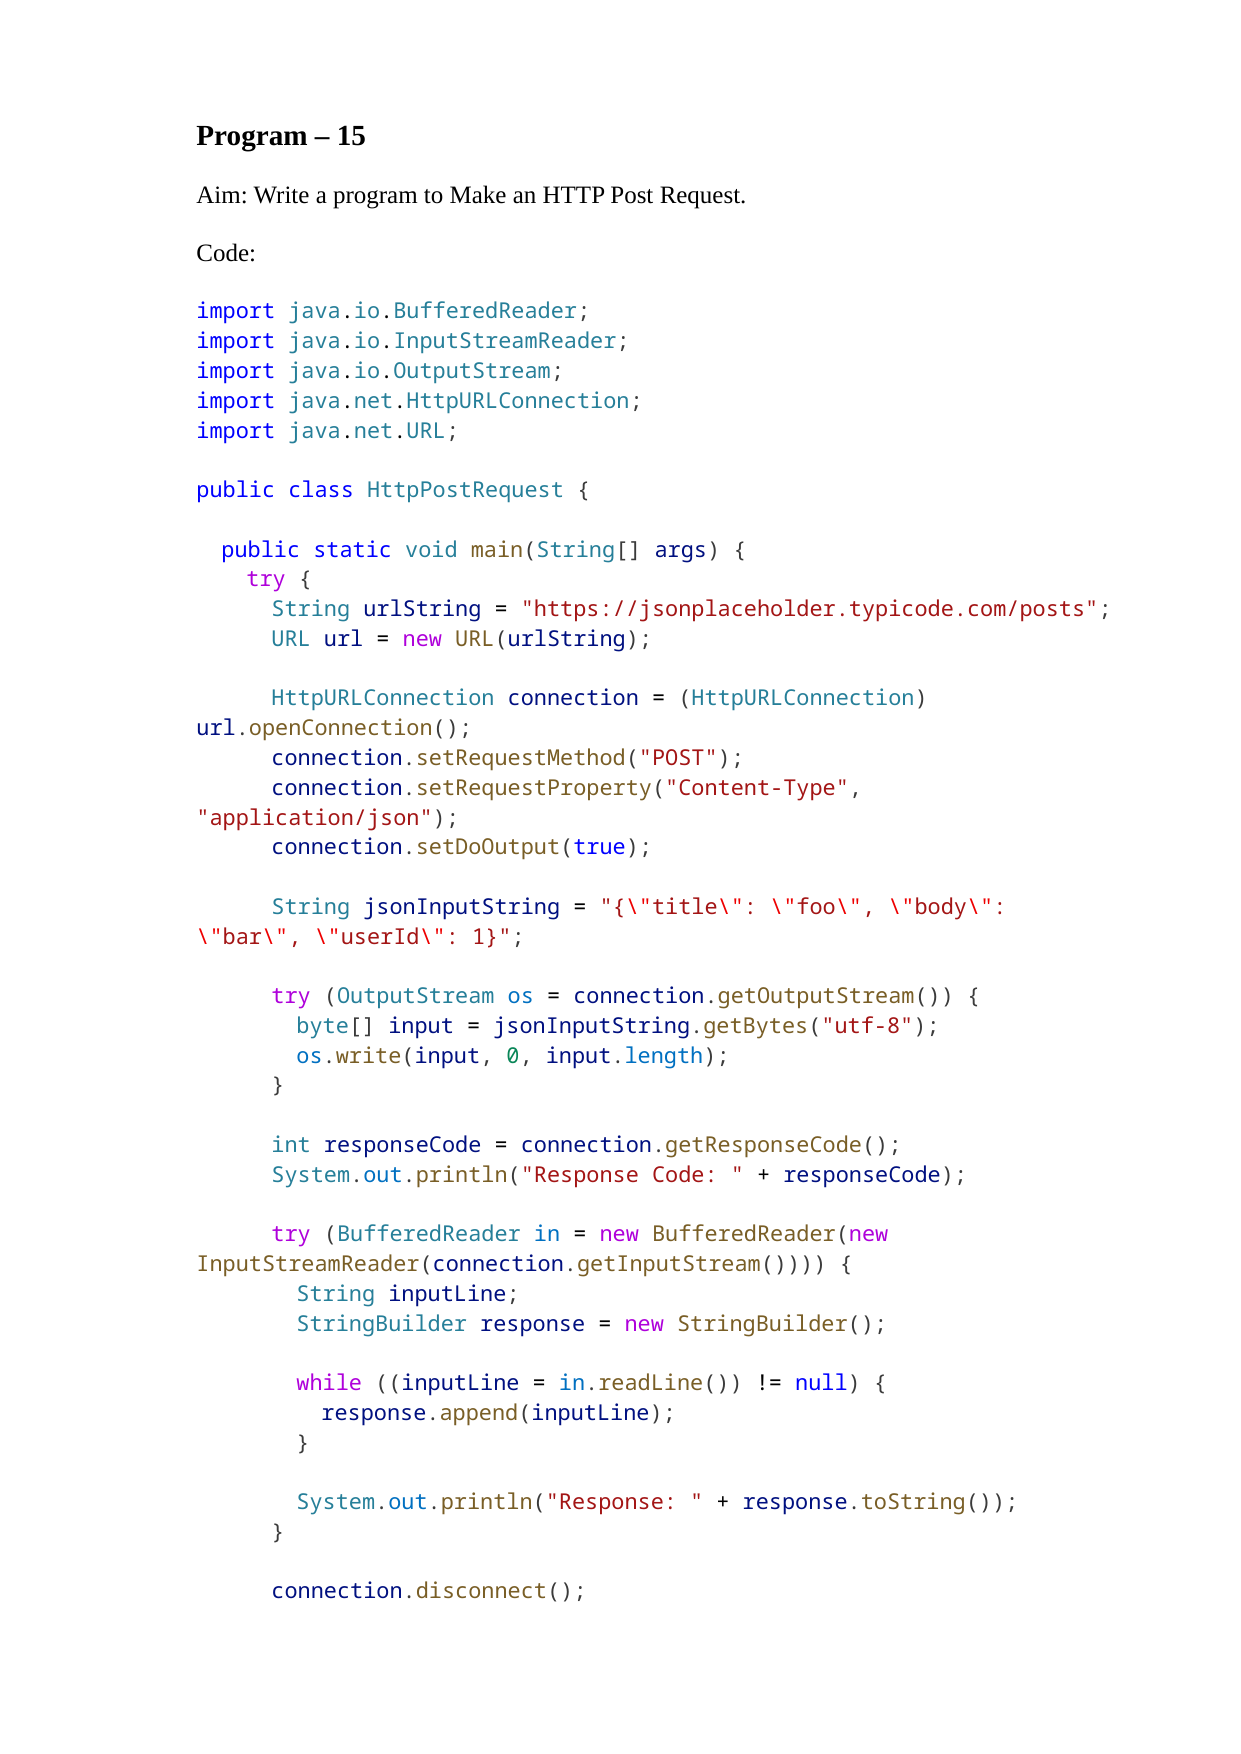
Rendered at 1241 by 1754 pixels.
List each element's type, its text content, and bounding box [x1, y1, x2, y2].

text } [196, 1069, 1122, 1099]
text connection.setRequestProperty("Content-Type", "application/json"); [196, 772, 1122, 831]
text connection.disconnect(); [196, 1575, 1122, 1605]
text HttpURLConnection connection = (HttpURLConnection) url.openConnection(); [196, 682, 1122, 742]
text Code: [196, 238, 1122, 267]
text import java.io.OutputStream; [196, 355, 1122, 385]
text int responseCode = connection.getResponseCode(); [196, 1129, 1122, 1159]
text Program – 15 [196, 118, 1122, 152]
text public class HttpPostRequest { [196, 474, 1122, 504]
text import java.net.URL; [196, 414, 1122, 444]
text System.out.println("Response: " + response.toString()); [196, 1486, 1122, 1516]
text StringBuilder response = new StringBuilder(); [196, 1308, 1122, 1337]
text } [196, 1427, 1122, 1456]
text os.write(input, 0, input.length); [196, 1040, 1122, 1069]
text String urlString = "https://jsonplaceholder.typicode.com/posts"; [196, 593, 1122, 623]
text response.append(inputLine); [196, 1397, 1122, 1427]
text import java.io.BufferedReader; [196, 295, 1122, 325]
text } [196, 1516, 1122, 1546]
text import java.io.InputStreamReader; [196, 325, 1122, 355]
text try { [196, 563, 1122, 593]
text Aim: Write a program to Make an HTTP Post Request. [196, 180, 1122, 209]
text URL url = new URL(urlString); [196, 623, 1122, 653]
text import java.net.HttpURLConnection; [196, 385, 1122, 414]
text try (OutputStream os = connection.getOutputStream()) { [196, 980, 1122, 1010]
text connection.setDoOutput(true); [196, 831, 1122, 861]
text byte[] input = jsonInputString.getBytes("utf-8"); [196, 1010, 1122, 1040]
text try (BufferedReader in = new BufferedReader(new InputStreamReader(connection.getInputStream()))) { [196, 1218, 1122, 1278]
text System.out.println("Response Code: " + responseCode); [196, 1159, 1122, 1188]
text String inputLine; [196, 1278, 1122, 1308]
text while ((inputLine = in.readLine()) != null) { [196, 1367, 1122, 1397]
text connection.setRequestMethod("POST"); [196, 742, 1122, 772]
text String jsonInputString = "{\"title\": \"foo\", \"body\": \"bar\", \"userId\": 1}"; [196, 891, 1122, 950]
text public static void main(String[] args) { [196, 533, 1122, 563]
